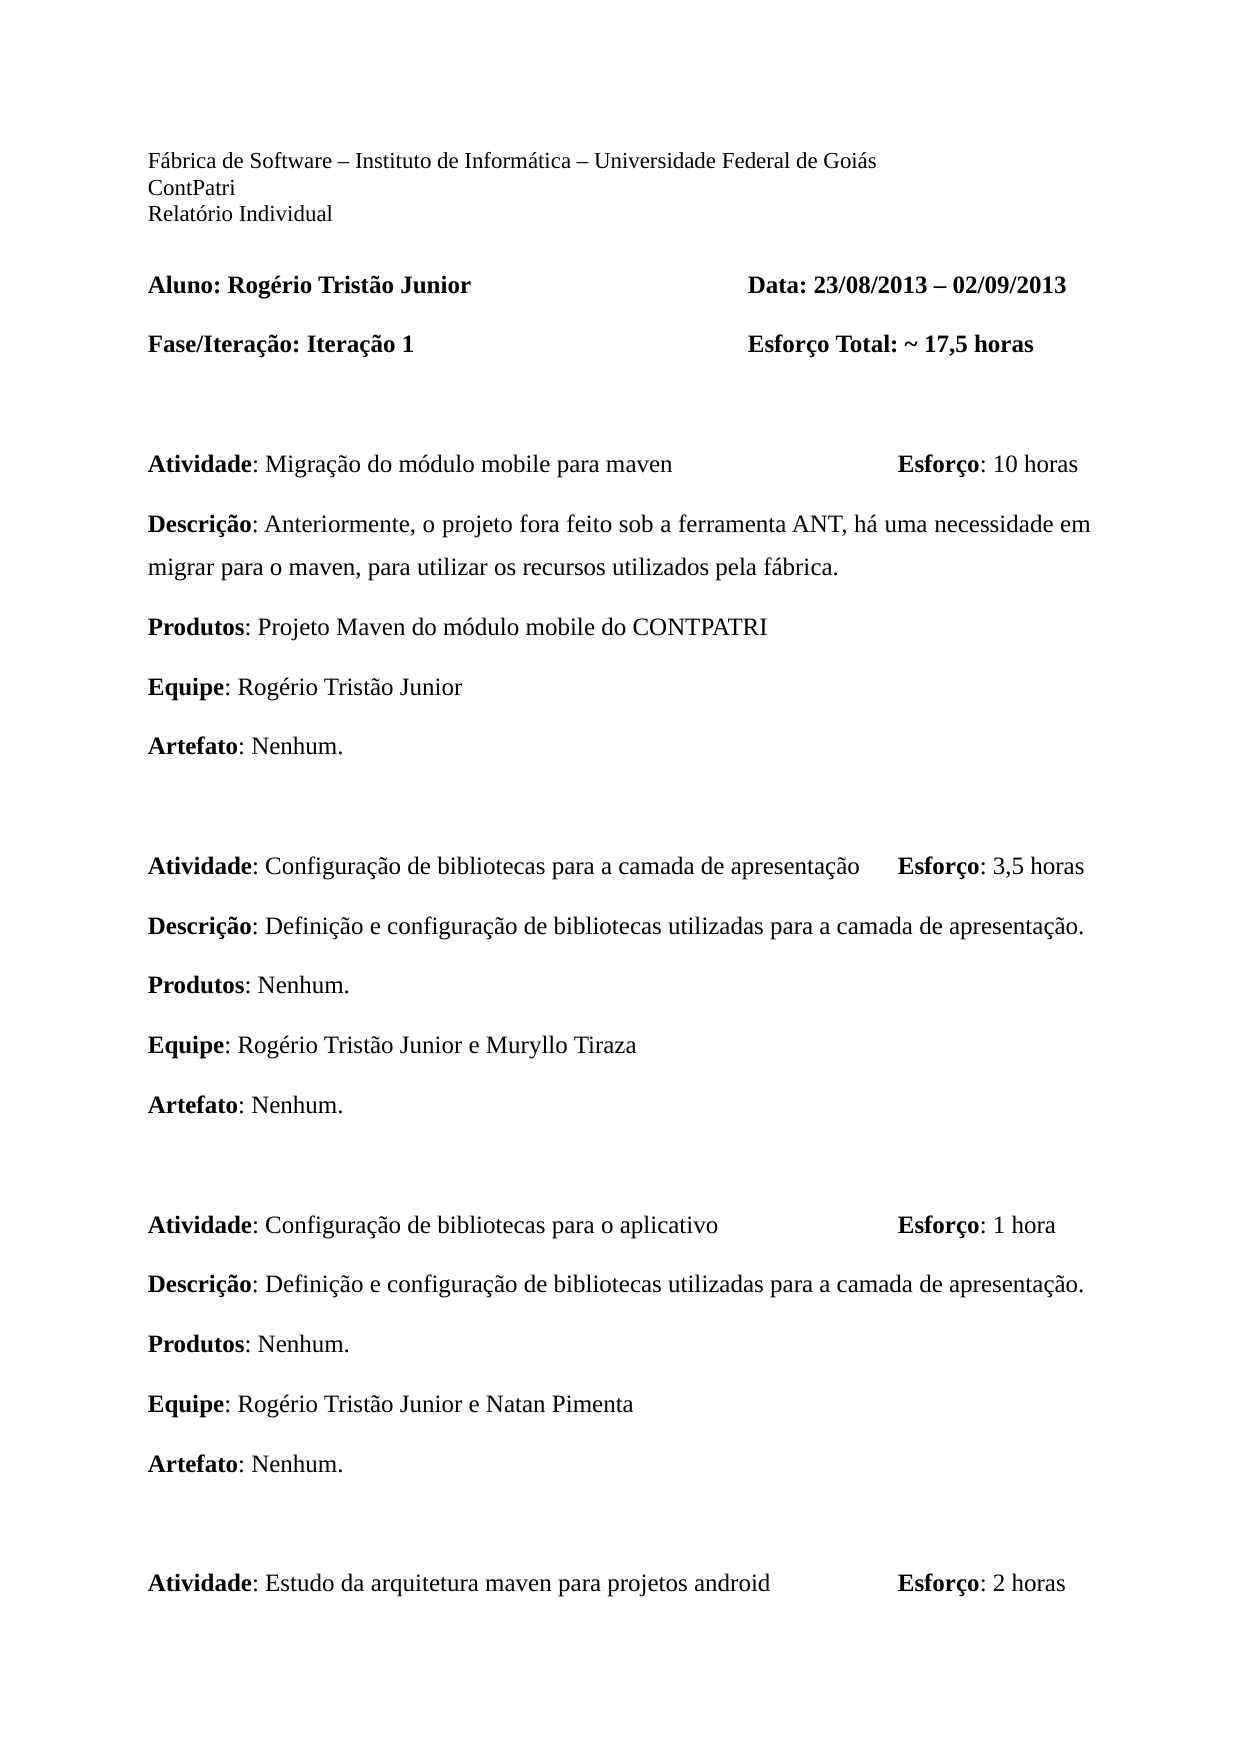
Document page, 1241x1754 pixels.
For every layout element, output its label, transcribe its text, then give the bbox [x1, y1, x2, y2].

text Descrição: Definição e configuração de bibliotecas utilizadas para a camada de apresentação. [148, 911, 1093, 939]
text Produtos: Projeto Maven do módulo mobile do CONTPATRI [148, 612, 1093, 641]
text Produtos: Nenhum. [148, 971, 1093, 999]
text Descrição: Definição e configuração de bibliotecas utilizadas para a camada de apresentação. [148, 1269, 1093, 1298]
text Artefato: Nenhum. [148, 1090, 1093, 1119]
text Descrição: Anteriormente, o projeto fora feito sob a ferramenta ANT, há uma necessidade em migrar para o maven, para utilizar os recursos utilizados pela fábrica. [148, 509, 1093, 581]
text Produtos: Nenhum. [148, 1329, 1093, 1358]
text Aluno: Rogério Tristão Junior Data: 23/08/2013 – 02/09/2013 [148, 270, 1093, 298]
text Fase/Iteração: Iteração 1 Esforço Total: ~ 17,5 horas [148, 329, 1093, 358]
text Equipe: Rogério Tristão Junior e Natan Pimenta [148, 1389, 1093, 1418]
text Equipe: Rogério Tristão Junior e Muryllo Tiraza [148, 1030, 1093, 1059]
text Atividade: Estudo da arquitetura maven para projetos android Esforço: 2 horas [148, 1568, 1093, 1597]
text Atividade: Migração do módulo mobile para maven Esforço: 10 horas [148, 449, 1093, 478]
text Equipe: Rogério Tristão Junior [148, 672, 1093, 700]
text Artefato: Nenhum. [148, 731, 1093, 760]
text Artefato: Nenhum. [148, 1449, 1093, 1478]
text Atividade: Configuração de bibliotecas para o aplicativo Esforço: 1 hora [148, 1210, 1093, 1238]
text Atividade: Configuração de bibliotecas para a camada de apresentação Esforço: 3,5 horas [148, 851, 1093, 880]
